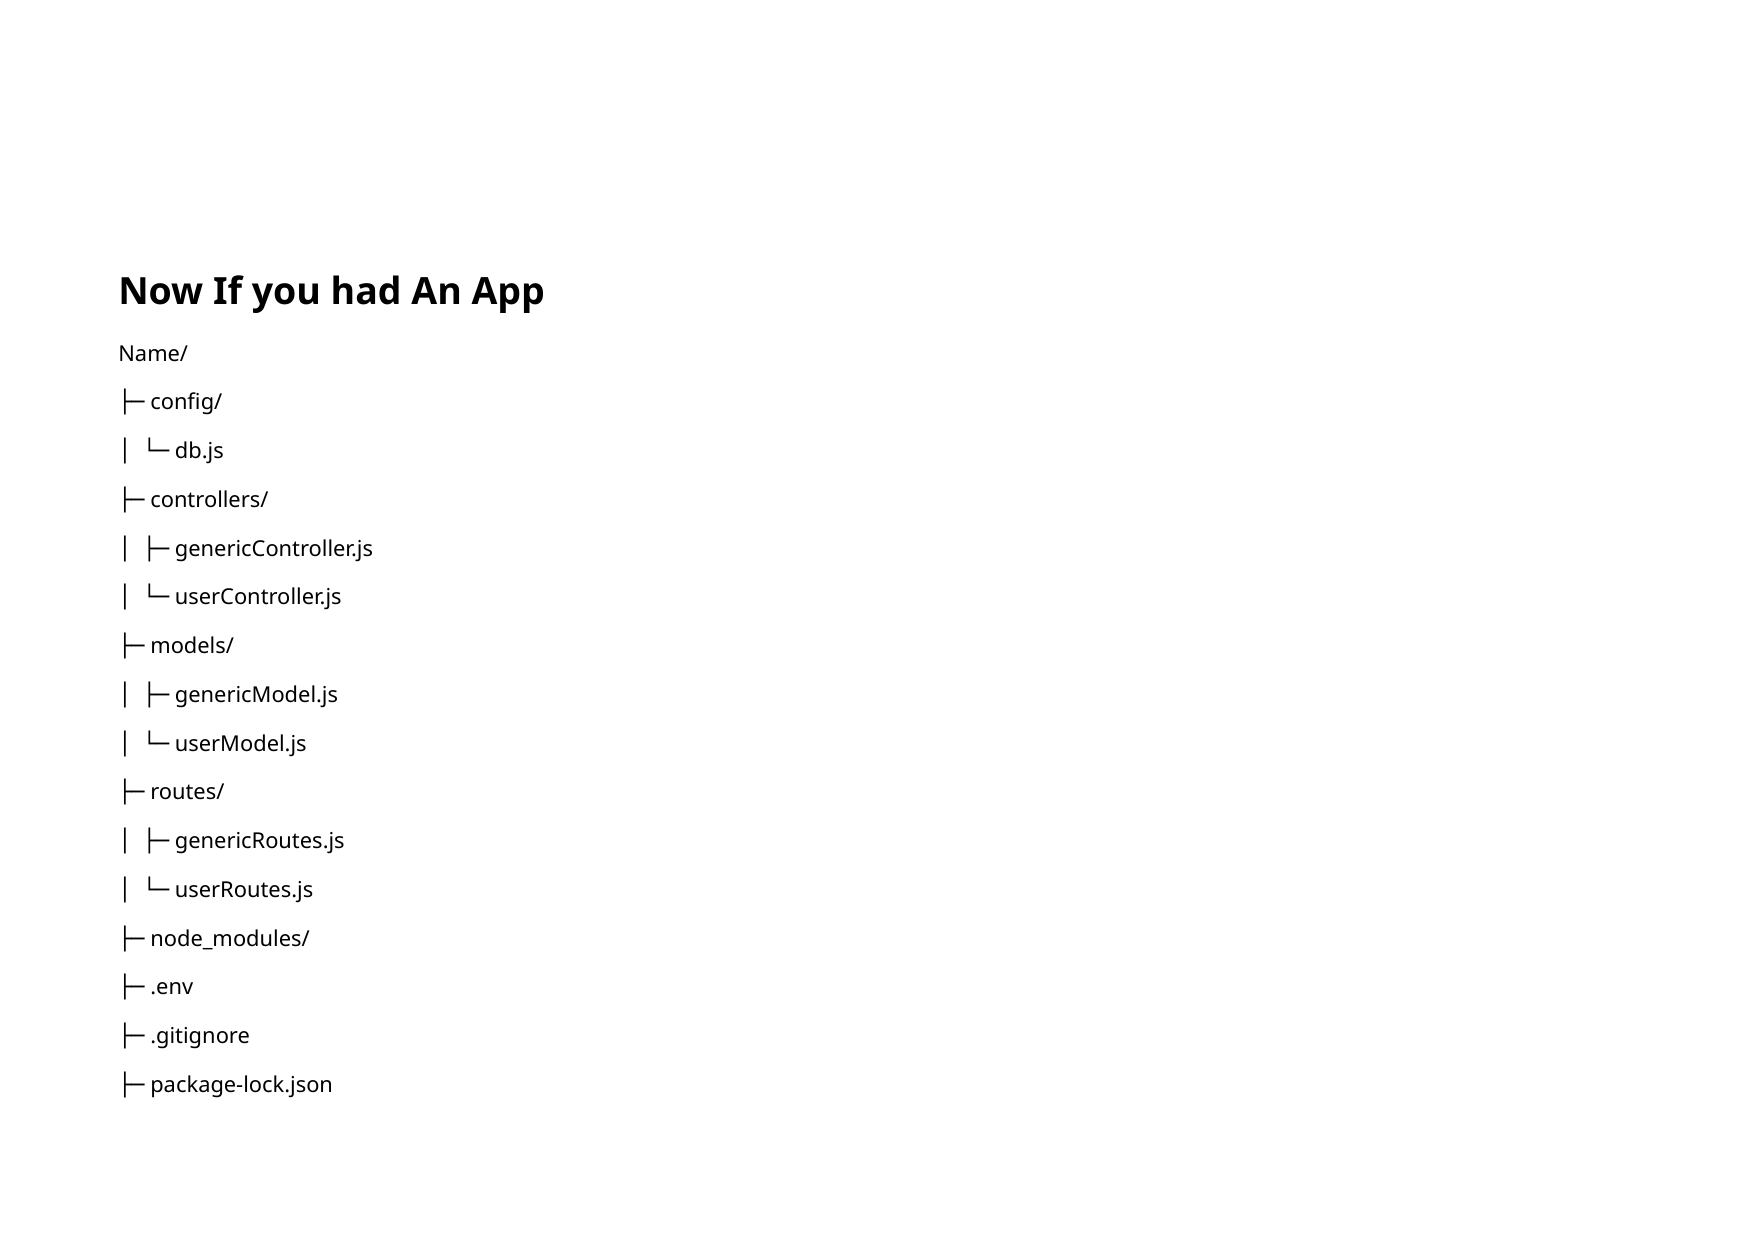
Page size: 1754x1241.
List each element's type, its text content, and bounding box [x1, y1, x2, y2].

text ├─ package-lock.json [118, 1069, 1695, 1099]
text │ ├─ genericRoutes.js [118, 825, 1695, 855]
text ├─ controllers/ [118, 484, 1695, 514]
text Name/ [118, 338, 1695, 367]
text │ └─ userModel.js [118, 728, 1695, 757]
text ├─ .gitignore [118, 1020, 1695, 1050]
text ├─ node_modules/ [118, 923, 1695, 952]
text ├─ .env [118, 971, 1695, 1001]
text │ └─ db.js [118, 435, 1695, 465]
text ├─ config/ [118, 386, 1695, 416]
text │ ├─ genericModel.js [118, 679, 1695, 709]
text │ ├─ genericController.js [118, 533, 1695, 562]
text ├─ models/ [118, 630, 1695, 660]
text ├─ routes/ [118, 776, 1695, 806]
text │ └─ userController.js [118, 581, 1695, 611]
text │ └─ userRoutes.js [118, 874, 1695, 904]
text Now If you had An App [118, 264, 1695, 315]
